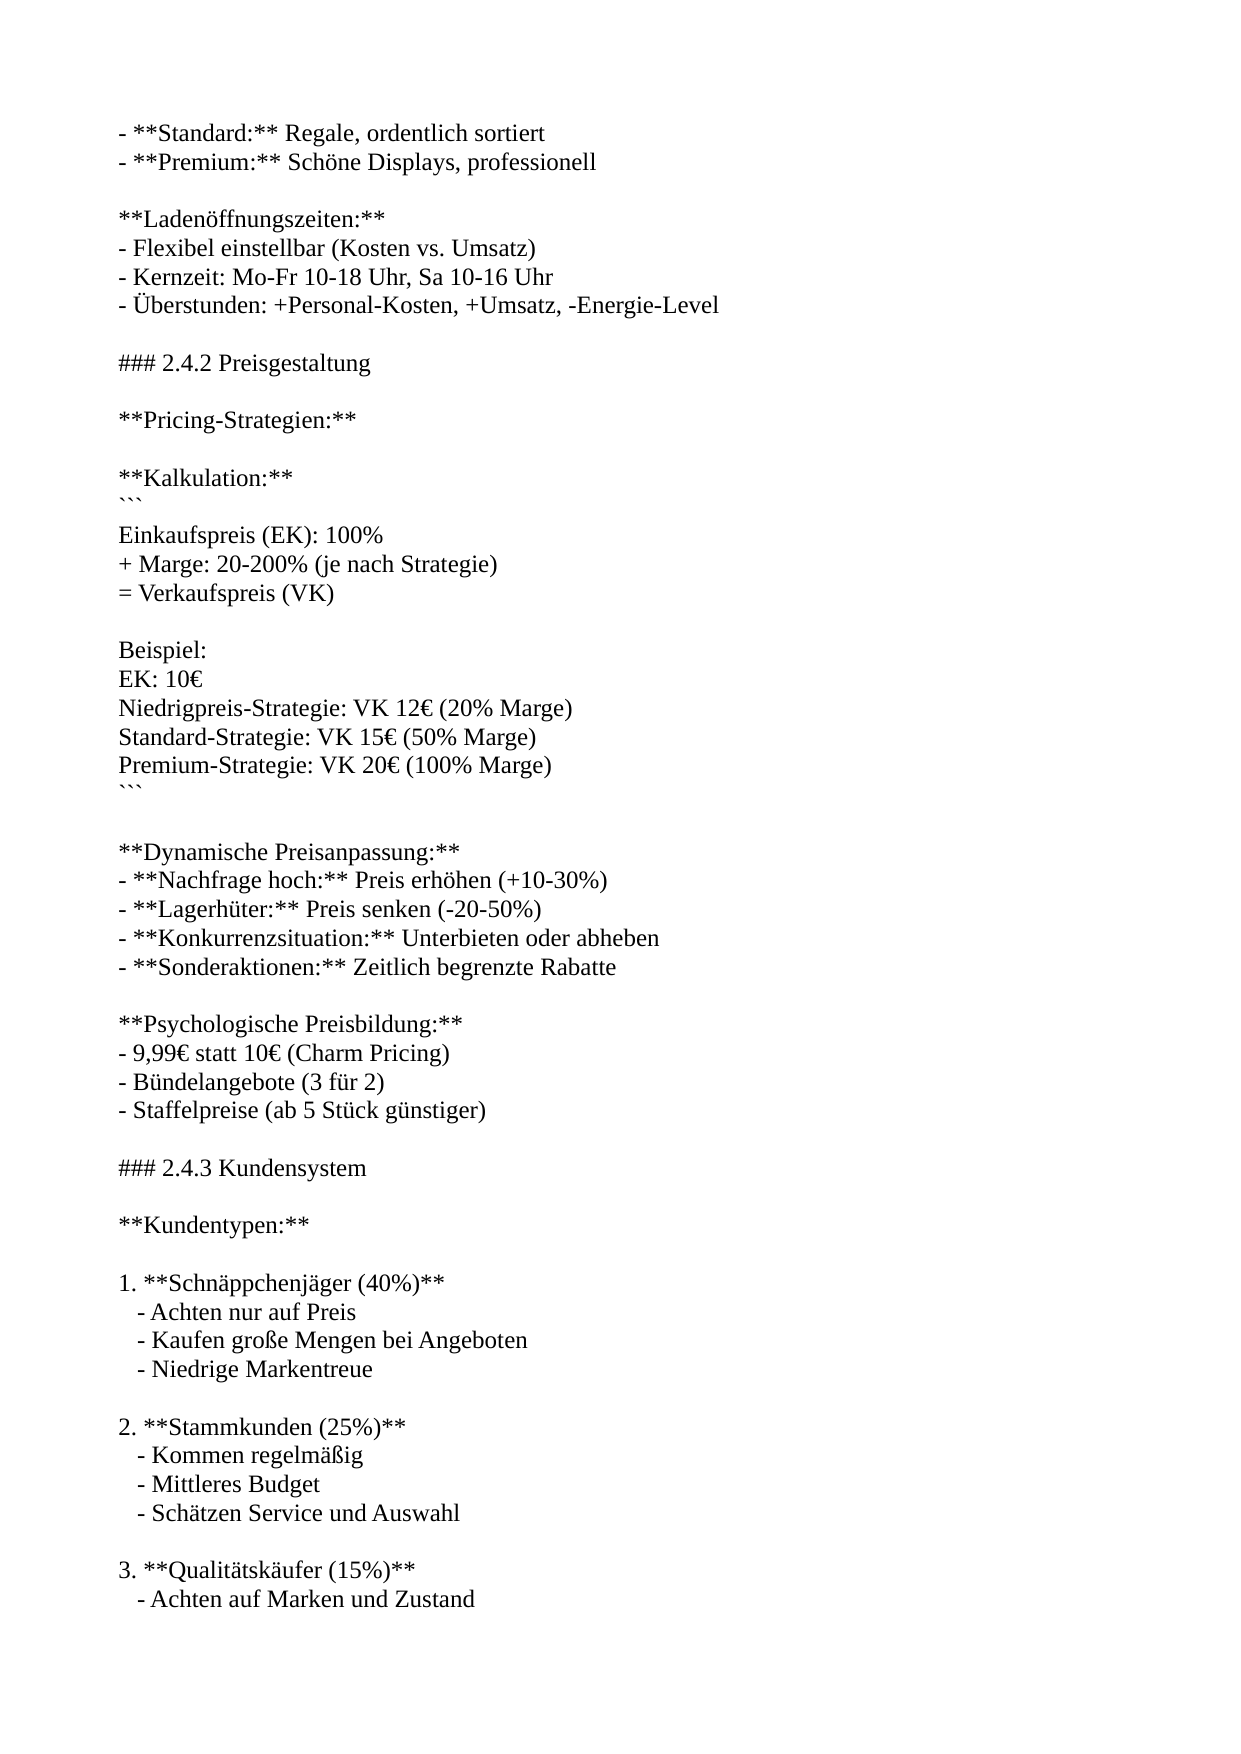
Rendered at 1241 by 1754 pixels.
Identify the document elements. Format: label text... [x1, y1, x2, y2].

text - **Standard:** Regale, ordentlich sortiert - **Premium:** Schöne Displays, professionell **Ladenöffnungszeiten:** - Flexibel einstellbar (Kosten vs. Umsatz) - Kernzeit: Mo-Fr 10-18 Uhr, Sa 10-16 Uhr - Überstunden: +Personal-Kosten, +Umsatz, -Energie-Level ### 2.4.2 Preisgestaltung **Pricing-Strategien:** **Kalkulation:** ``` Einkaufspreis (EK): 100% + Marge: 20-200% (je nach Strategie) = Verkaufspreis (VK) Beispiel: EK: 10€ Niedrigpreis-Strategie: VK 12€ (20% Marge) Standard-Strategie: VK 15€ (50% Marge) Premium-Strategie: VK 20€ (100% Marge) ``` **Dynamische Preisanpassung:** - **Nachfrage hoch:** Preis erhöhen (+10-30%) - **Lagerhüter:** Preis senken (-20-50%) - **Konkurrenzsituation:** Unterbieten oder abheben - **Sonderaktionen:** Zeitlich begrenzte Rabatte **Psychologische Preisbildung:** - 9,99€ statt 10€ (Charm Pricing) - Bündelangebote (3 für 2) - Staffelpreise (ab 5 Stück günstiger) ### 2.4.3 Kundensystem **Kundentypen:** 1. **Schnäppchenjäger (40%)** - Achten nur auf Preis - Kaufen große Mengen bei Angeboten - Niedrige Markentreue 2. **Stammkunden (25%)** - Kommen regelmäßig - Mittleres Budget - Schätzen Service und Auswahl 3. **Qualitätskäufer (15%)** - Achten auf Marken und Zustand [118, 118, 1122, 1613]
